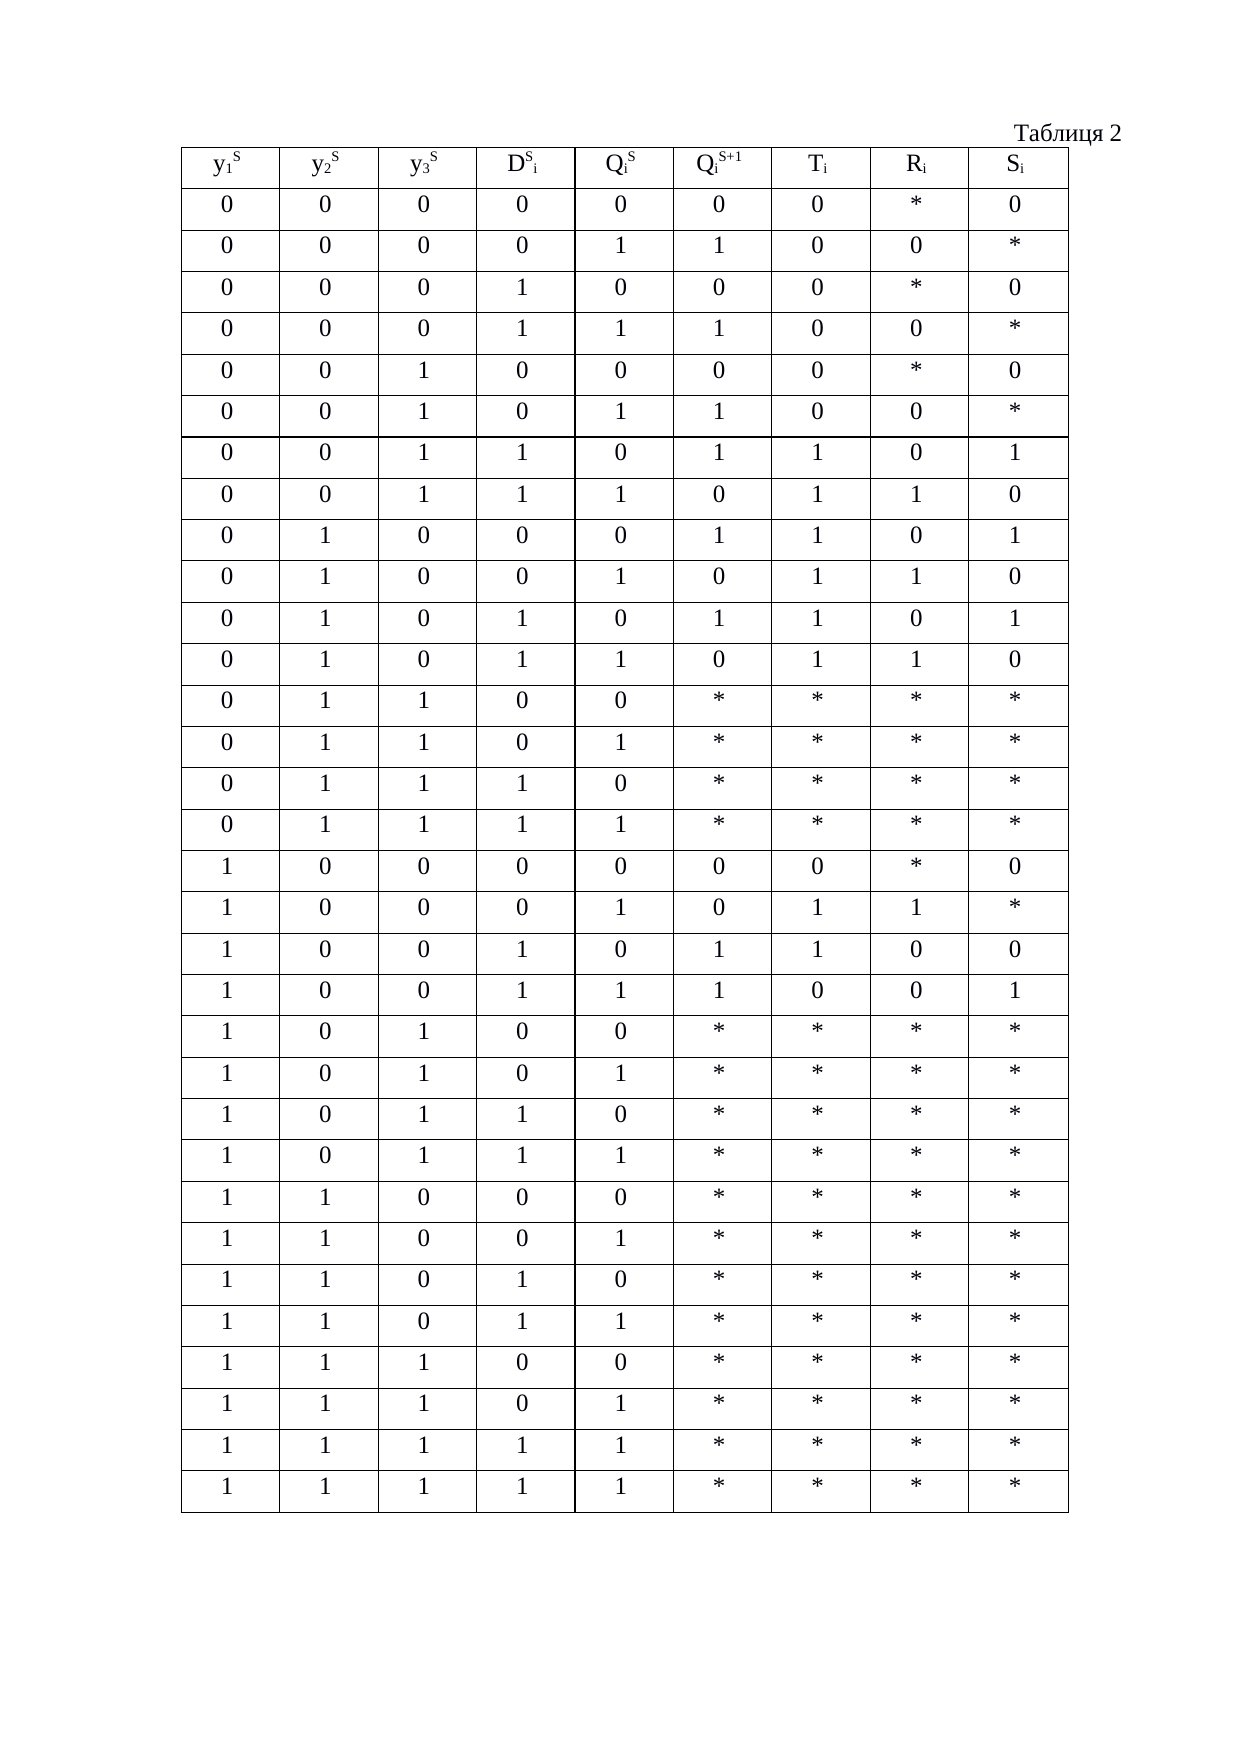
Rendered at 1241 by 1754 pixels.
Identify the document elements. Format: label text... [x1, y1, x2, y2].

table_cell * [871, 355, 968, 395]
table_cell * [871, 272, 968, 312]
table_cell 1 [379, 727, 476, 767]
table_header y3S [379, 148, 476, 188]
table_cell * [969, 231, 1068, 271]
table_cell 0 [969, 272, 1068, 312]
table_cell 0 [576, 1265, 673, 1305]
table_cell * [772, 1099, 870, 1139]
table_cell * [772, 1430, 870, 1470]
table_cell 1 [576, 561, 673, 602]
table_cell 1 [379, 438, 476, 478]
table_header Rі [871, 148, 968, 188]
table_cell 0 [576, 934, 673, 974]
table_cell 1 [182, 1347, 279, 1387]
table_cell 0 [969, 479, 1068, 519]
table_header DSi [477, 148, 574, 188]
table_cell 0 [379, 520, 476, 560]
table_cell * [772, 1265, 870, 1305]
table_cell 0 [379, 934, 476, 974]
table_cell 1 [576, 1140, 673, 1181]
table_cell 0 [280, 934, 378, 974]
table_cell 1 [280, 1389, 378, 1429]
table_cell 1 [969, 975, 1068, 1015]
table_cell 1 [379, 810, 476, 850]
table_cell 1 [674, 313, 771, 354]
table_cell * [969, 768, 1068, 808]
table_cell * [871, 1223, 968, 1263]
table_header Tі [772, 148, 870, 188]
table_cell 1 [477, 603, 574, 643]
table_cell 0 [379, 644, 476, 684]
table_cell 1 [477, 644, 574, 684]
table_cell 0 [477, 1058, 574, 1098]
table_cell * [969, 1223, 1068, 1263]
table_cell 0 [576, 851, 673, 891]
table_cell 0 [477, 727, 574, 767]
table_cell 1 [379, 1099, 476, 1139]
table_cell 1 [379, 1471, 476, 1512]
table_cell * [969, 1347, 1068, 1387]
table_cell 1 [871, 892, 968, 933]
table_cell 1 [379, 686, 476, 726]
table_cell * [674, 1223, 771, 1263]
table_cell 1 [576, 975, 673, 1015]
table_cell 0 [182, 603, 279, 643]
table_cell 0 [576, 1347, 673, 1387]
table_cell 0 [280, 438, 378, 478]
table_cell 0 [182, 561, 279, 602]
table_cell * [871, 810, 968, 850]
table_cell 0 [576, 768, 673, 808]
table_cell 0 [477, 1347, 574, 1387]
table_cell * [772, 1347, 870, 1387]
table_cell 1 [969, 438, 1068, 478]
table_cell 1 [576, 479, 673, 519]
table_cell 1 [477, 1471, 574, 1512]
table_cell * [871, 686, 968, 726]
table_cell * [674, 1471, 771, 1512]
table_cell 0 [280, 313, 378, 354]
table_cell 0 [871, 603, 968, 643]
table_cell 0 [477, 1016, 574, 1057]
table_cell 1 [182, 1099, 279, 1139]
table_cell * [871, 1306, 968, 1346]
table_cell 1 [182, 1389, 279, 1429]
table_cell 0 [379, 1265, 476, 1305]
table_cell 1 [379, 1389, 476, 1429]
table_cell 0 [280, 892, 378, 933]
table_cell 1 [477, 768, 574, 808]
table_cell 1 [772, 561, 870, 602]
table_cell 1 [576, 727, 673, 767]
table_cell 0 [182, 768, 279, 808]
table_cell 0 [182, 479, 279, 519]
table_cell * [969, 1471, 1068, 1512]
table_cell 1 [280, 1347, 378, 1387]
table_cell 1 [477, 810, 574, 850]
table_cell 1 [182, 1223, 279, 1263]
table_cell 0 [477, 1182, 574, 1222]
table_cell 1 [280, 768, 378, 808]
table_cell 1 [674, 438, 771, 478]
table_cell * [674, 1306, 771, 1346]
table_cell 0 [477, 396, 574, 436]
table_cell 0 [477, 231, 574, 271]
table_cell 0 [969, 561, 1068, 602]
table_cell * [969, 1265, 1068, 1305]
table_cell 1 [182, 1182, 279, 1222]
table_cell * [871, 1347, 968, 1387]
table_cell 0 [871, 520, 968, 560]
table_cell * [969, 1430, 1068, 1470]
table_cell 0 [576, 355, 673, 395]
table_cell 0 [477, 1389, 574, 1429]
table_cell 1 [182, 892, 279, 933]
table_cell 0 [576, 603, 673, 643]
table_cell 1 [280, 1223, 378, 1263]
table_cell 1 [280, 603, 378, 643]
table_cell 0 [280, 1058, 378, 1098]
table_cell 1 [969, 520, 1068, 560]
table_cell 1 [772, 520, 870, 560]
table_cell 1 [379, 355, 476, 395]
table_cell * [772, 1182, 870, 1222]
table_cell 0 [280, 1016, 378, 1057]
table_header Sі [969, 148, 1068, 188]
table_cell 0 [182, 189, 279, 229]
table_cell 1 [379, 396, 476, 436]
table_cell 0 [182, 686, 279, 726]
table_cell 1 [477, 438, 574, 478]
table_cell 1 [576, 313, 673, 354]
table_cell 1 [182, 975, 279, 1015]
table_cell 1 [280, 686, 378, 726]
table_cell * [772, 1389, 870, 1429]
table_cell 0 [182, 355, 279, 395]
table_cell 0 [280, 1140, 378, 1181]
table_cell 1 [576, 231, 673, 271]
table_cell 1 [772, 644, 870, 684]
table_cell * [871, 1389, 968, 1429]
table_cell 0 [772, 272, 870, 312]
table_cell 1 [280, 1471, 378, 1512]
table_cell 1 [379, 768, 476, 808]
table_cell * [772, 810, 870, 850]
table_cell 1 [182, 1265, 279, 1305]
table_cell * [969, 892, 1068, 933]
table_cell 1 [477, 272, 574, 312]
table_cell 1 [182, 1140, 279, 1181]
table_cell 0 [182, 272, 279, 312]
table_cell 0 [772, 396, 870, 436]
table_cell 1 [477, 934, 574, 974]
table_cell 1 [674, 231, 771, 271]
table_cell 1 [477, 1099, 574, 1139]
table_cell 1 [772, 479, 870, 519]
table_cell 1 [477, 1265, 574, 1305]
table_cell 1 [576, 1430, 673, 1470]
table_cell 0 [182, 231, 279, 271]
table_cell * [871, 1265, 968, 1305]
table_cell 0 [280, 975, 378, 1015]
table_cell 1 [772, 603, 870, 643]
table_cell 1 [280, 520, 378, 560]
table_cell * [674, 1016, 771, 1057]
table_cell * [871, 1058, 968, 1098]
table_cell * [969, 396, 1068, 436]
table_cell * [772, 1306, 870, 1346]
table_cell 1 [280, 561, 378, 602]
table_cell 1 [871, 561, 968, 602]
table_cell 0 [280, 272, 378, 312]
table_cell 1 [182, 934, 279, 974]
table_cell 1 [280, 727, 378, 767]
table_cell 1 [280, 644, 378, 684]
table_cell 0 [871, 438, 968, 478]
table_cell 1 [182, 1471, 279, 1512]
table_cell 0 [182, 313, 279, 354]
table_cell 0 [477, 520, 574, 560]
table_cell * [674, 1347, 771, 1387]
table_cell 0 [379, 313, 476, 354]
table_cell 1 [280, 1430, 378, 1470]
table_cell * [969, 727, 1068, 767]
table_cell 0 [674, 851, 771, 891]
table_cell 0 [674, 561, 771, 602]
table_cell 1 [379, 1430, 476, 1470]
table_cell 1 [182, 851, 279, 891]
table_cell 1 [576, 1306, 673, 1346]
table_cell 0 [871, 934, 968, 974]
table_cell 1 [280, 1306, 378, 1346]
table_cell 1 [182, 1016, 279, 1057]
table_cell * [674, 1182, 771, 1222]
table_cell 0 [674, 479, 771, 519]
table_cell 1 [576, 1058, 673, 1098]
table_cell * [772, 1016, 870, 1057]
table_cell * [969, 1306, 1068, 1346]
table_cell 0 [772, 189, 870, 229]
table_cell * [871, 851, 968, 891]
table_cell 0 [674, 272, 771, 312]
table_cell 0 [969, 934, 1068, 974]
table_cell 0 [576, 1016, 673, 1057]
table_cell 0 [379, 1223, 476, 1263]
table_cell * [969, 1016, 1068, 1057]
table_cell 0 [280, 189, 378, 229]
table_cell * [674, 727, 771, 767]
table_cell 0 [182, 727, 279, 767]
table_cell 1 [772, 892, 870, 933]
table_cell 0 [477, 892, 574, 933]
table_cell * [674, 1430, 771, 1470]
table_cell 0 [379, 975, 476, 1015]
table_cell * [772, 1140, 870, 1181]
table_cell 1 [182, 1306, 279, 1346]
table_cell * [674, 810, 771, 850]
table_cell 0 [969, 644, 1068, 684]
table_cell 0 [772, 975, 870, 1015]
table_cell * [969, 1389, 1068, 1429]
table_cell * [969, 313, 1068, 354]
table_cell * [871, 1140, 968, 1181]
table_cell 0 [280, 396, 378, 436]
table_cell 0 [280, 1099, 378, 1139]
table_cell 0 [280, 231, 378, 271]
table_cell 0 [674, 644, 771, 684]
table_cell 0 [379, 189, 476, 229]
table_cell 0 [477, 355, 574, 395]
table_cell 1 [576, 396, 673, 436]
table_cell * [772, 1471, 870, 1512]
table_cell 1 [182, 1058, 279, 1098]
table_cell 0 [379, 851, 476, 891]
table_cell 0 [772, 313, 870, 354]
table_cell * [969, 1182, 1068, 1222]
table_cell 1 [477, 1140, 574, 1181]
table_cell * [969, 686, 1068, 726]
table_cell * [674, 1099, 771, 1139]
table_cell 0 [280, 479, 378, 519]
table_cell 1 [280, 810, 378, 850]
table_cell 1 [576, 644, 673, 684]
table_cell 1 [969, 603, 1068, 643]
table_cell * [969, 1140, 1068, 1181]
table_cell * [772, 686, 870, 726]
table_cell 0 [182, 810, 279, 850]
table_cell * [871, 189, 968, 229]
table_cell 0 [674, 189, 771, 229]
table_cell 1 [772, 934, 870, 974]
table_cell 0 [969, 355, 1068, 395]
table_cell * [969, 1099, 1068, 1139]
table_cell 0 [576, 272, 673, 312]
table_cell * [969, 810, 1068, 850]
table_cell * [772, 1058, 870, 1098]
table_cell 0 [969, 851, 1068, 891]
table_cell 1 [674, 975, 771, 1015]
table_cell 0 [379, 892, 476, 933]
table_cell 0 [871, 231, 968, 271]
table_cell 1 [379, 1016, 476, 1057]
table_cell 0 [379, 1306, 476, 1346]
table_cell 1 [871, 644, 968, 684]
table_cell * [871, 1471, 968, 1512]
table_cell 0 [182, 396, 279, 436]
table_cell 1 [674, 934, 771, 974]
table_cell 0 [871, 396, 968, 436]
table_cell 0 [477, 851, 574, 891]
table_cell * [674, 1265, 771, 1305]
table_cell * [674, 686, 771, 726]
table_cell 0 [772, 231, 870, 271]
table_cell 1 [280, 1182, 378, 1222]
table_cell 0 [576, 189, 673, 229]
table_cell 0 [379, 561, 476, 602]
table_header QiS [576, 148, 673, 188]
table_cell 1 [477, 479, 574, 519]
table_header y2S [280, 148, 378, 188]
table_cell 0 [182, 438, 279, 478]
table_cell * [969, 1058, 1068, 1098]
table_cell 1 [576, 1389, 673, 1429]
table_cell * [674, 1140, 771, 1181]
table_cell 1 [379, 1058, 476, 1098]
table_cell 1 [772, 438, 870, 478]
table_cell 1 [379, 1347, 476, 1387]
table_cell 1 [674, 603, 771, 643]
table_header y1S [182, 148, 279, 188]
table_cell 1 [477, 313, 574, 354]
table_cell 0 [674, 355, 771, 395]
table_cell 0 [379, 603, 476, 643]
table_cell 0 [477, 189, 574, 229]
table_cell 1 [576, 1223, 673, 1263]
table_cell 1 [674, 396, 771, 436]
table_cell 1 [379, 479, 476, 519]
table_cell 0 [772, 851, 870, 891]
table_cell 0 [969, 189, 1068, 229]
table_cell 1 [674, 520, 771, 560]
table_cell 1 [871, 479, 968, 519]
table_cell * [772, 768, 870, 808]
table_cell 1 [379, 1140, 476, 1181]
table_cell 0 [576, 1182, 673, 1222]
table_cell 0 [379, 231, 476, 271]
table_cell 0 [576, 686, 673, 726]
table_cell 0 [674, 892, 771, 933]
table_cell 0 [576, 1099, 673, 1139]
table_cell 0 [871, 313, 968, 354]
table_cell 0 [477, 1223, 574, 1263]
table_cell 1 [576, 1471, 673, 1512]
table_cell 0 [576, 520, 673, 560]
table_cell 1 [576, 892, 673, 933]
table_cell 1 [280, 1265, 378, 1305]
table_cell 1 [182, 1430, 279, 1470]
table_cell 0 [379, 272, 476, 312]
table_cell * [871, 768, 968, 808]
table_cell * [674, 1389, 771, 1429]
table_cell * [674, 768, 771, 808]
table_cell * [772, 727, 870, 767]
table_cell * [772, 1223, 870, 1263]
table_cell 0 [280, 355, 378, 395]
table_cell 0 [477, 686, 574, 726]
table_cell 0 [280, 851, 378, 891]
table_cell 0 [576, 438, 673, 478]
table_cell 0 [182, 520, 279, 560]
table_cell 0 [772, 355, 870, 395]
table_cell 1 [576, 810, 673, 850]
table_cell * [871, 1099, 968, 1139]
table_cell 1 [477, 1306, 574, 1346]
table_cell * [871, 727, 968, 767]
table_cell 1 [477, 975, 574, 1015]
table_header QіS+1 [674, 148, 771, 188]
table_cell 1 [477, 1430, 574, 1470]
table_cell * [871, 1016, 968, 1057]
table_cell * [871, 1182, 968, 1222]
table_cell 0 [182, 644, 279, 684]
text Таблиця 2 [118, 118, 1122, 147]
table_cell * [871, 1430, 968, 1470]
table_cell 0 [379, 1182, 476, 1222]
table_cell 0 [477, 561, 574, 602]
table_cell * [674, 1058, 771, 1098]
table_cell 0 [871, 975, 968, 1015]
